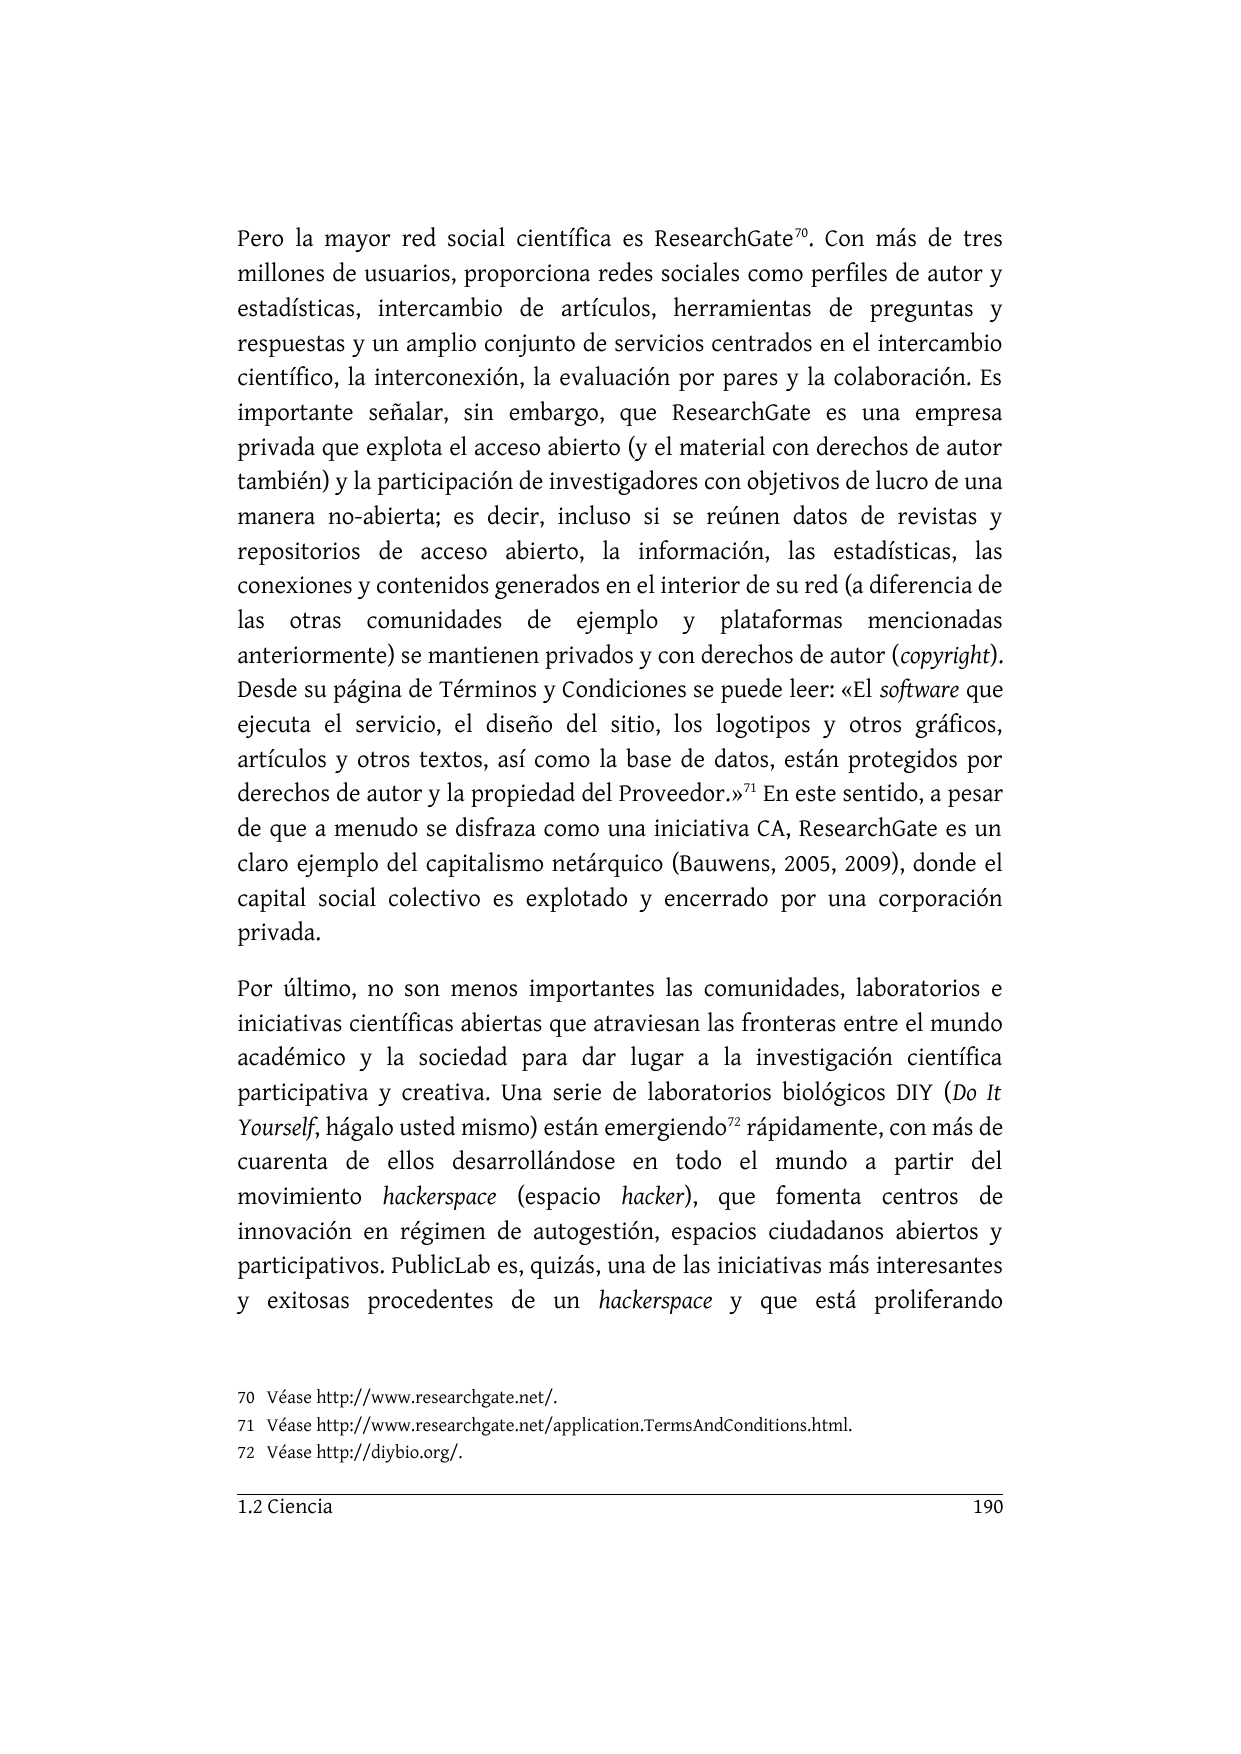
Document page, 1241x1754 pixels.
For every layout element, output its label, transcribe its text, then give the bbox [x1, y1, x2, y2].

text Véase http://diybio.org/. [237, 1442, 1003, 1464]
text Véase http://www.researchgate.net/. [237, 1387, 1003, 1408]
text Por último, no son menos importantes las comunidades, laboratorios e iniciativas científicas abiertas que atraviesan las fronteras entre el mundo académico y la sociedad para dar lugar a la investigación científica participativa y creativa. Una serie de laboratorios biológicos DIY (Do It Yourself, hágalo usted mismo) están emergiendo rápidamente, con más de cuarenta de ellos desarrollándose en todo el mundo a partir del movimiento hackerspace (espacio hacker), que fomenta centros de innovación en régimen de autogestión, espacios ciudadanos abiertos y participativos. PublicLab es, quizás, una de las iniciativas más interesantes y exitosas procedentes de un hackerspace y que está proliferando [237, 974, 1003, 1316]
text Pero la mayor red social científica es ResearchGate. Con más de tres millones de usuarios, proporciona redes sociales como perfiles de autor y estadísticas, intercambio de artículos, herramientas de preguntas y respuestas y un amplio conjunto de servicios centrados en el intercambio científico, la interconexión, la evaluación por pares y la colaboración. Es importante señalar, sin embargo, que ResearchGate es una empresa privada que explota el acceso abierto (y el material con derechos de autor también) y la participación de investigadores con objetivos de lucro de una manera no-abierta; es decir, incluso si se reúnen datos de revistas y repositorios de acceso abierto, la información, las estadísticas, las conexiones y contenidos generados en el interior de su red (a diferencia de las otras comunidades de ejemplo y plataformas mencionadas anteriormente) se mantienen privados y con derechos de autor (copyright). Desde su página de Términos y Condiciones se puede leer: «El software que ejecuta el servicio, el diseño del sitio, los logotipos y otros gráficos, artículos y otros textos, así como la base de datos, están protegidos por derechos de autor y la propiedad del Proveedor.» En este sentido, a pesar de que a menudo se disfraza como una iniciativa CA, ResearchGate es un claro ejemplo del capitalismo netárquico (Bauwens, 2005, 2009), donde el capital social colectivo es explotado y encerrado por una corporación privada. [237, 225, 1003, 948]
text Véase http://www.researchgate.net/application.TermsAndConditions.html. [237, 1414, 1003, 1436]
